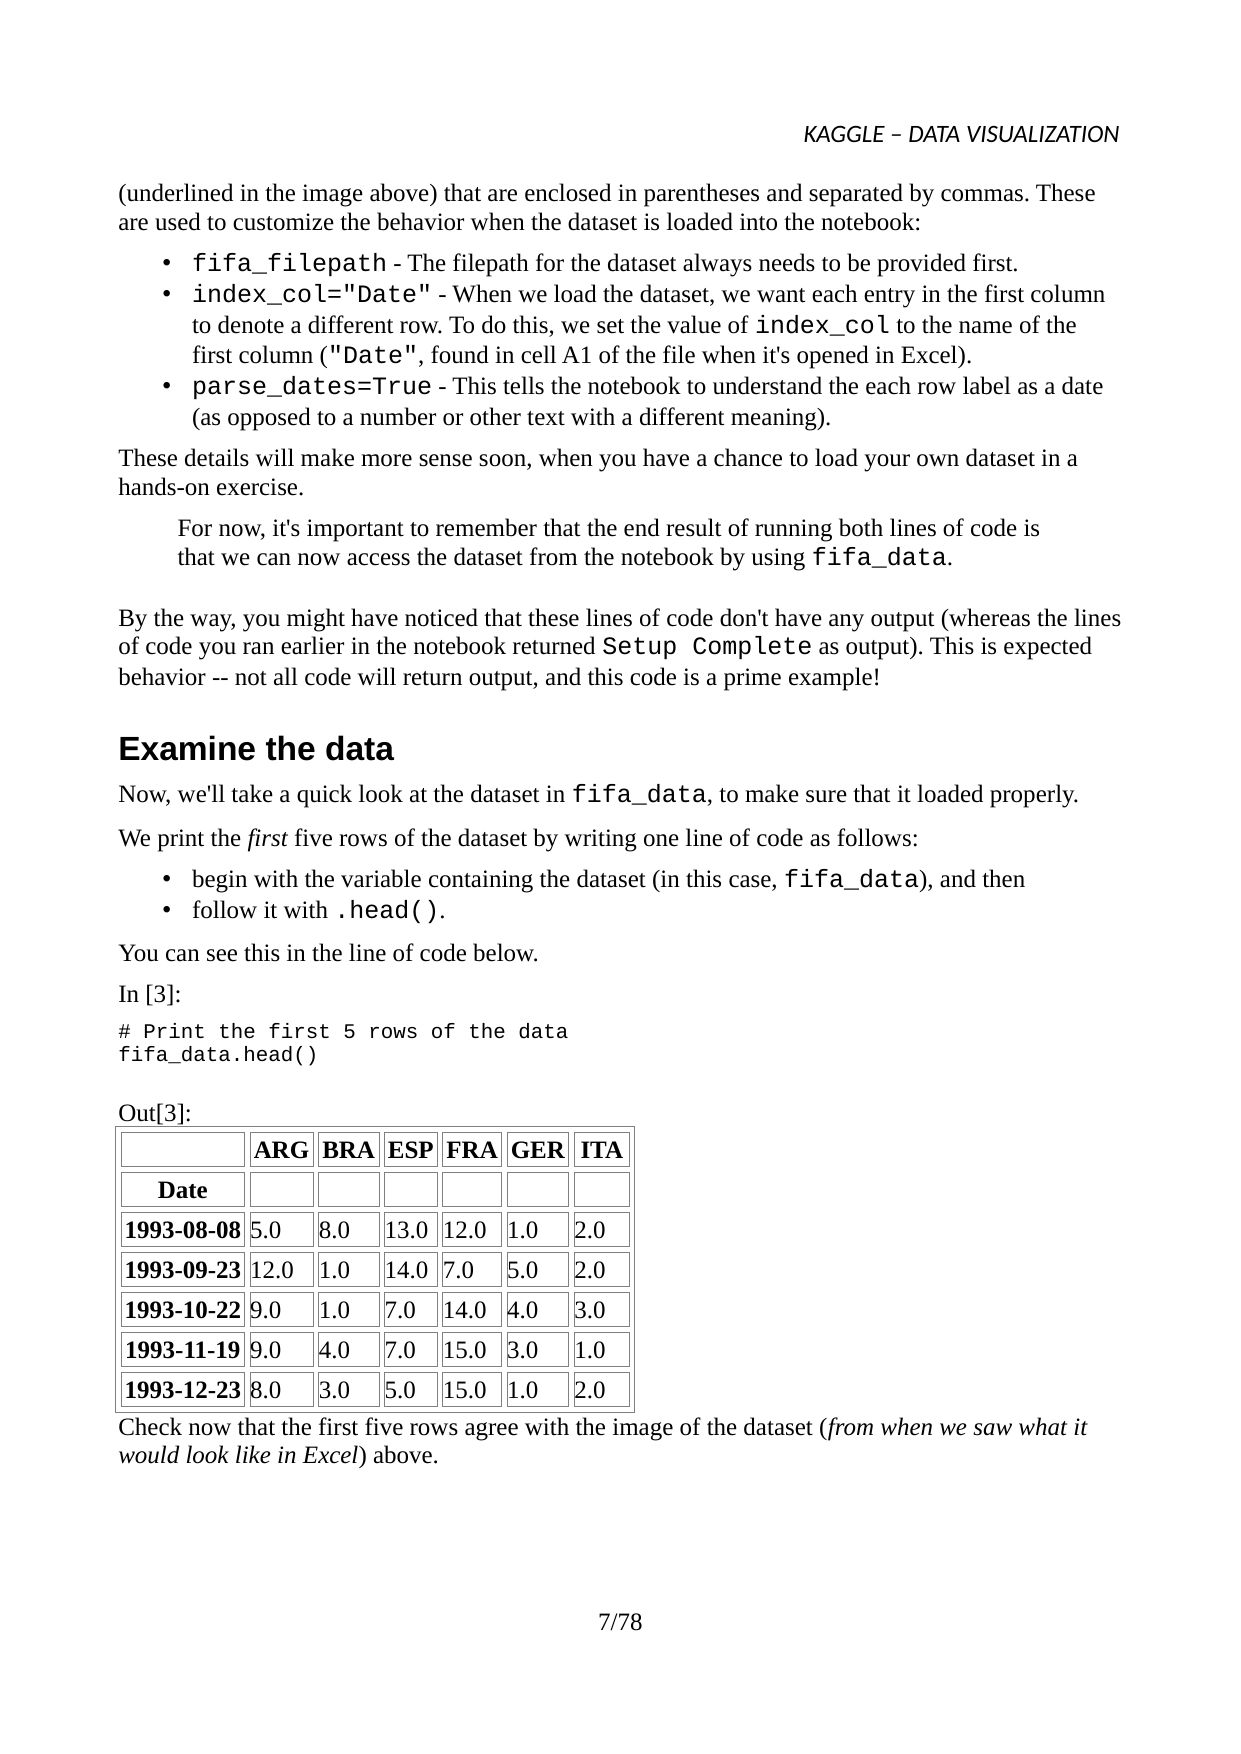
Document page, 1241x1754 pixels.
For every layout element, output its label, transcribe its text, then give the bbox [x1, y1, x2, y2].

table_cell 12.0 [440, 1206, 504, 1246]
table_cell 3.0 [316, 1366, 381, 1406]
table_cell 8.0 [316, 1206, 381, 1246]
text These details will make more sense soon, when you have a chance to load your own dataset in a hands-on exercise. [118, 443, 1122, 501]
text By the way, you might have noticed that these lines of code don't have any output (whereas the lines of code you ran earlier in the notebook returned Setup Complete as output). This is expected behavior -- not all code will return output, and this code is a prime example! [118, 603, 1122, 691]
table_cell 1.0 [504, 1206, 571, 1246]
table_header ARG [247, 1127, 316, 1166]
text We print the first five rows of the dataset by writing one line of code as follows: [118, 823, 1122, 852]
text # Print the first 5 rows of the data [118, 1021, 1122, 1044]
table_cell [575, 1173, 629, 1206]
table_cell 3.0 [504, 1326, 571, 1366]
text (underlined in the image above) that are enclosed in parentheses and separated by commas. These are used to customize the behavior when the dataset is loaded into the notebook: [118, 178, 1122, 236]
table_cell 1993-12-23 [118, 1366, 247, 1406]
table_cell [316, 1166, 381, 1206]
text Out[3]: [118, 1098, 1122, 1126]
table_cell [319, 1173, 379, 1206]
text fifa_data.head() [118, 1044, 1122, 1068]
subtitle Examine the data [118, 728, 1122, 767]
table_cell 2.0 [571, 1206, 632, 1246]
table_cell 7.0 [381, 1286, 440, 1326]
table_cell 1993-08-08 [118, 1206, 247, 1246]
table_cell 15.0 [440, 1326, 504, 1366]
table_cell [504, 1166, 571, 1206]
table_cell 9.0 [247, 1326, 316, 1366]
table_cell Date [118, 1166, 247, 1206]
table_cell 1.0 [571, 1326, 632, 1366]
table_cell [385, 1173, 437, 1206]
table_cell 7.0 [440, 1246, 504, 1286]
table_cell [440, 1166, 504, 1206]
table_cell [247, 1166, 316, 1206]
text For now, it's important to remember that the end result of running both lines of code is that we can now access the dataset from the notebook by using fifa_data. [177, 513, 1063, 573]
table_cell 1.0 [316, 1246, 381, 1286]
list index_col="Date" - When we load the dataset, we want each entry in the first column to denote a different row. To do this, we set the value of index_col to the name of the first column ("Date", found in cell A1 of the file when it's opened in Excel). [162, 279, 1122, 371]
table_cell 1.0 [504, 1366, 571, 1406]
table_header BRA [316, 1127, 381, 1166]
list begin with the variable containing the dataset (in this case, fifa_data), and then [162, 864, 1122, 895]
table_cell 4.0 [316, 1326, 381, 1366]
table_cell 2.0 [571, 1246, 632, 1286]
table_cell 14.0 [381, 1246, 440, 1286]
list follow it with .head(). [162, 895, 1122, 926]
table_cell 7.0 [381, 1326, 440, 1366]
table_cell 1993-11-19 [118, 1326, 247, 1366]
table_cell 9.0 [247, 1286, 316, 1326]
table_header FRA [440, 1127, 504, 1166]
table_cell 5.0 [504, 1246, 571, 1286]
table_cell [571, 1166, 632, 1206]
list fifa_filepath - The filepath for the dataset always needs to be provided first. [162, 248, 1122, 279]
table_cell [443, 1173, 501, 1206]
table_cell [508, 1173, 568, 1206]
table_cell [251, 1173, 313, 1206]
table_header ESP [381, 1127, 440, 1166]
text In [3]: [118, 979, 1122, 1008]
text Check now that the first five rows agree with the image of the dataset (from when we saw what it would look like in Excel) above. [118, 1412, 1122, 1469]
table_cell 13.0 [381, 1206, 440, 1246]
table_header GER [504, 1127, 571, 1166]
table_cell 5.0 [381, 1366, 440, 1406]
table_cell 1993-10-22 [118, 1286, 247, 1326]
table_header ITA [571, 1127, 632, 1166]
table_cell 4.0 [504, 1286, 571, 1326]
table_cell 1.0 [316, 1286, 381, 1326]
table_cell 12.0 [247, 1246, 316, 1286]
table_cell 1993-09-23 [118, 1246, 247, 1286]
table_cell 14.0 [440, 1286, 504, 1326]
table_cell 5.0 [247, 1206, 316, 1246]
table_cell 8.0 [247, 1366, 316, 1406]
table_cell 15.0 [440, 1366, 504, 1406]
table_cell [381, 1166, 440, 1206]
table_cell 3.0 [571, 1286, 632, 1326]
table_cell 2.0 [571, 1366, 632, 1406]
table_header [118, 1127, 247, 1166]
text You can see this in the line of code below. [118, 938, 1122, 967]
table_header [122, 1133, 244, 1166]
list parse_dates=True - This tells the notebook to understand the each row label as a date (as opposed to a number or other text with a different meaning). [162, 371, 1122, 431]
text Now, we'll take a quick look at the dataset in fifa_data, to make sure that it loaded properly. [118, 779, 1122, 810]
